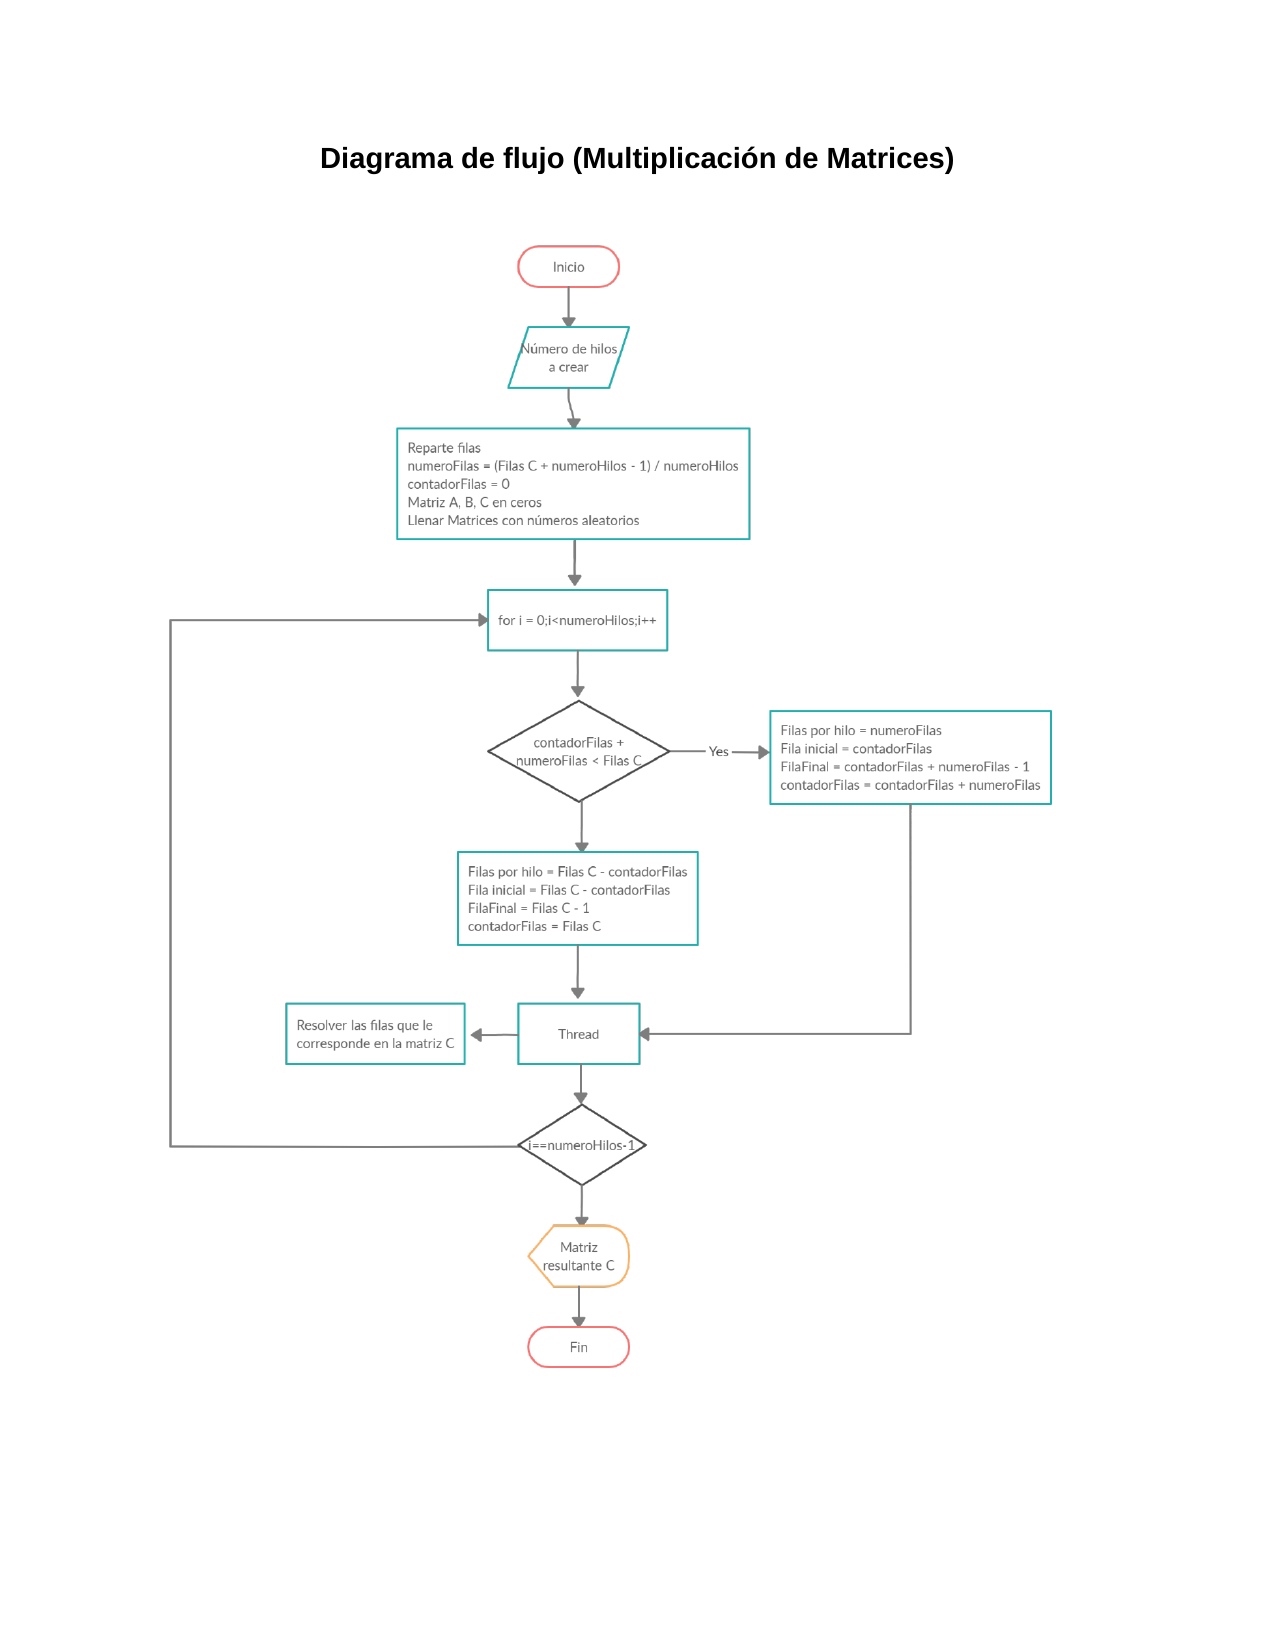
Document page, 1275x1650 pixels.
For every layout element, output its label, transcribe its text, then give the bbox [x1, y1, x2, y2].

text Diagrama de flujo (Multiplicación de Matrices) [150, 141, 1125, 174]
picture [150, 226, 1071, 1387]
